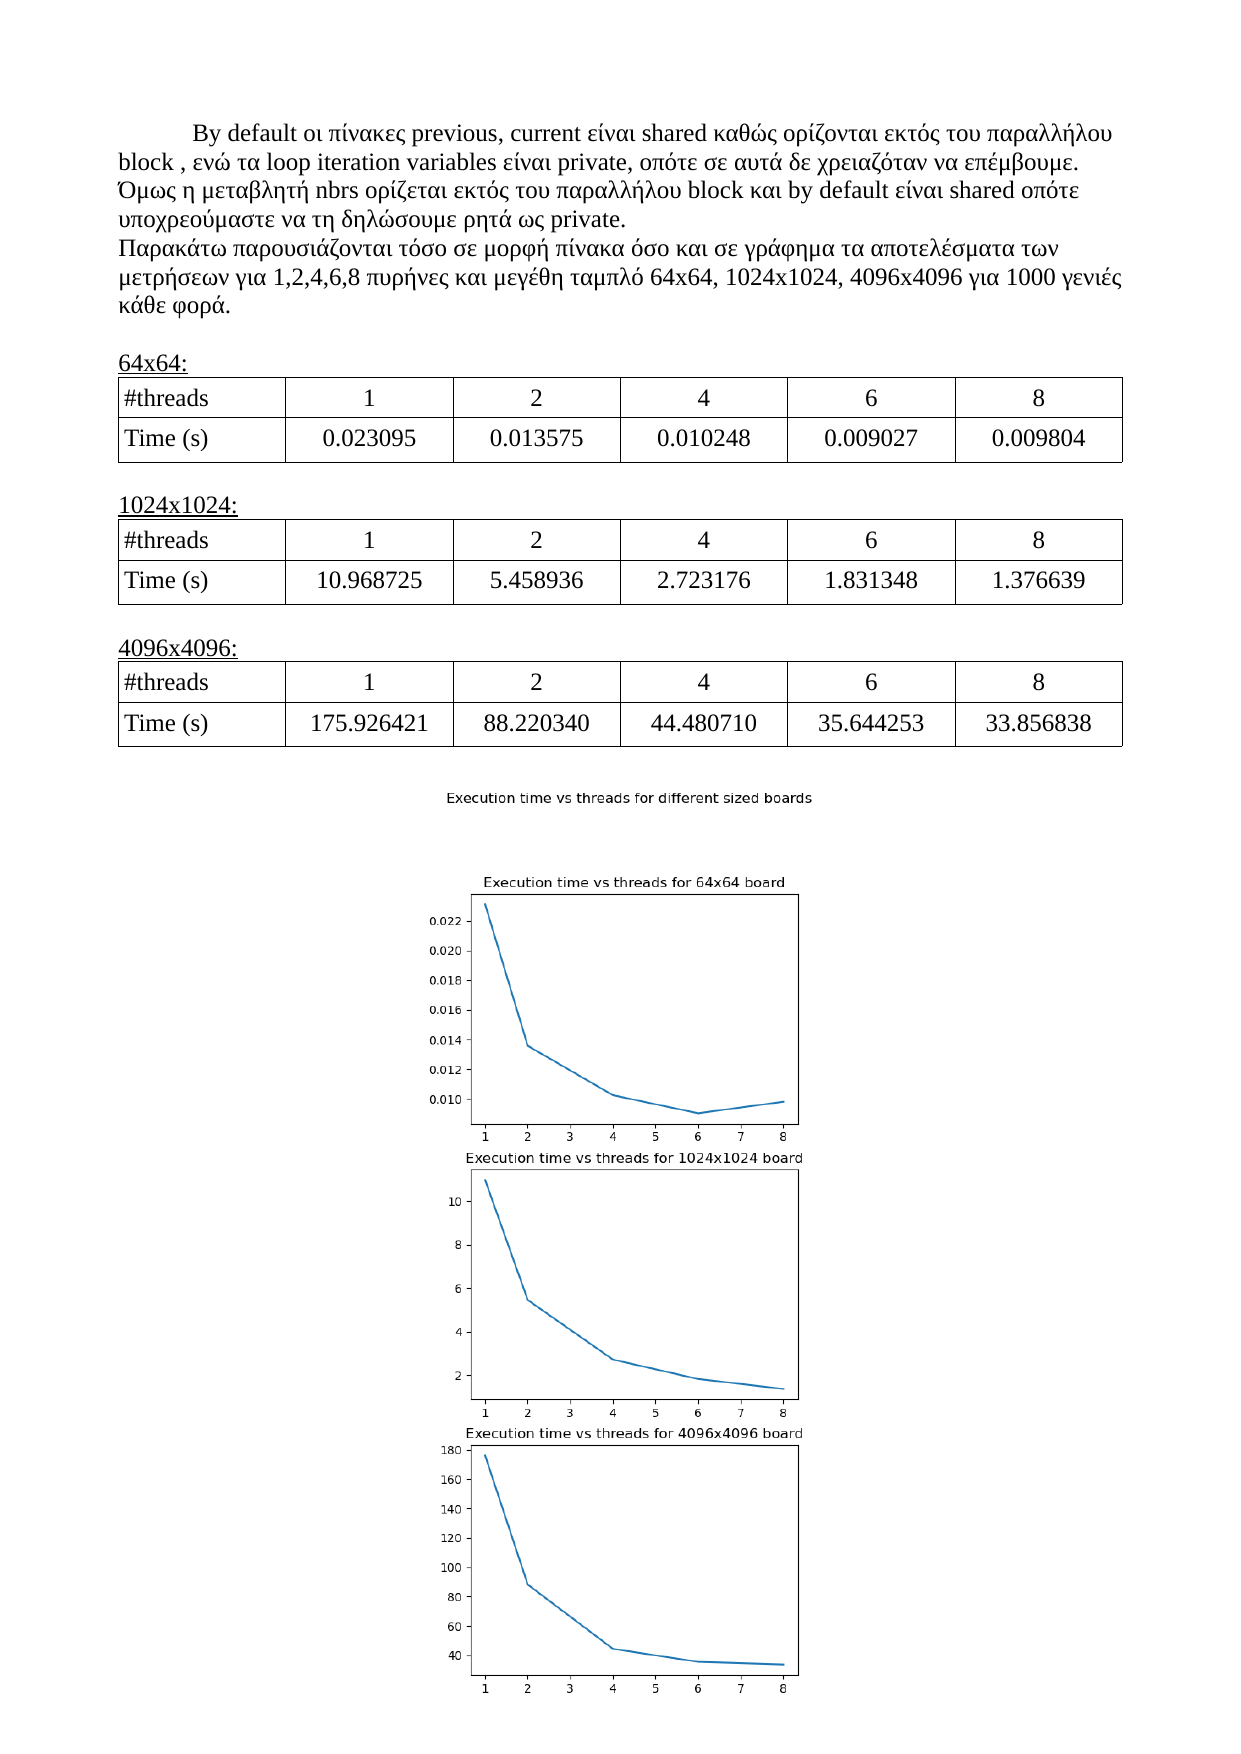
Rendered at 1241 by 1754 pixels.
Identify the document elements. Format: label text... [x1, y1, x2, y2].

table_cell 1.831348 [788, 561, 955, 604]
table_cell Time (s) [119, 418, 285, 462]
table_cell Time (s) [119, 703, 285, 746]
table_cell Time (s) [119, 561, 285, 604]
table_cell 10.968725 [286, 561, 453, 604]
table_header #threads [119, 662, 285, 702]
table_cell 0.009027 [788, 418, 955, 462]
table_cell 0.009804 [956, 418, 1122, 462]
table_cell 5.458936 [454, 561, 620, 604]
table_cell 0.010248 [621, 418, 787, 462]
text Παρακάτω παρουσιάζονται τόσο σε μορφή πίνακα όσο και σε γράφημα τα αποτελέσματα των μετρήσεων για 1,2,4,6,8 πυρήνες και μεγέθη ταμπλό 64x64, 1024x1024, 4096x4096 για 1000 γενιές κάθε φορά. [118, 233, 1122, 319]
table_header 2 [454, 662, 620, 702]
table_cell 0.023095 [286, 418, 453, 462]
table_header 2 [454, 378, 620, 417]
table_header 1 [286, 378, 453, 417]
table_cell 33.856838 [956, 703, 1122, 746]
text 1024x1024: [118, 490, 1122, 519]
table_header 8 [956, 520, 1122, 559]
table_header 8 [956, 662, 1122, 702]
text 64x64: [118, 348, 1122, 377]
table_cell 2.723176 [621, 561, 787, 604]
table_header 4 [621, 520, 787, 559]
table_header 2 [454, 520, 620, 559]
table_header 6 [788, 378, 955, 417]
text 4096x4096: [118, 633, 1122, 661]
table_header 4 [621, 378, 787, 417]
table_header #threads [119, 520, 285, 559]
table_cell 1.376639 [956, 561, 1122, 604]
table_header 6 [788, 662, 955, 702]
table_header 8 [956, 378, 1122, 417]
table_cell 35.644253 [788, 703, 955, 746]
table_header 4 [621, 662, 787, 702]
table_cell 175.926421 [286, 703, 453, 746]
picture [417, 772, 840, 1701]
table_header 6 [788, 520, 955, 559]
table_cell 44.480710 [621, 703, 787, 746]
table_cell 0.013575 [454, 418, 620, 462]
table_header 1 [286, 662, 453, 702]
table_cell 88.220340 [454, 703, 620, 746]
text By default οι πίνακες previous, current είναι shared καθώς ορίζονται εκτός του παραλλήλου block , ενώ τα loop iteration variables είναι private, οπότε σε αυτά δε χρειαζόταν να επέμβουμε. Όμως η μεταβλητή nbrs ορίζεται εκτός του παραλλήλου block και by default είναι shared οπότε υποχρεούμαστε να τη δηλώσουμε ρητά ως private. [118, 118, 1122, 233]
table_header 1 [286, 520, 453, 559]
table_header #threads [119, 378, 285, 417]
